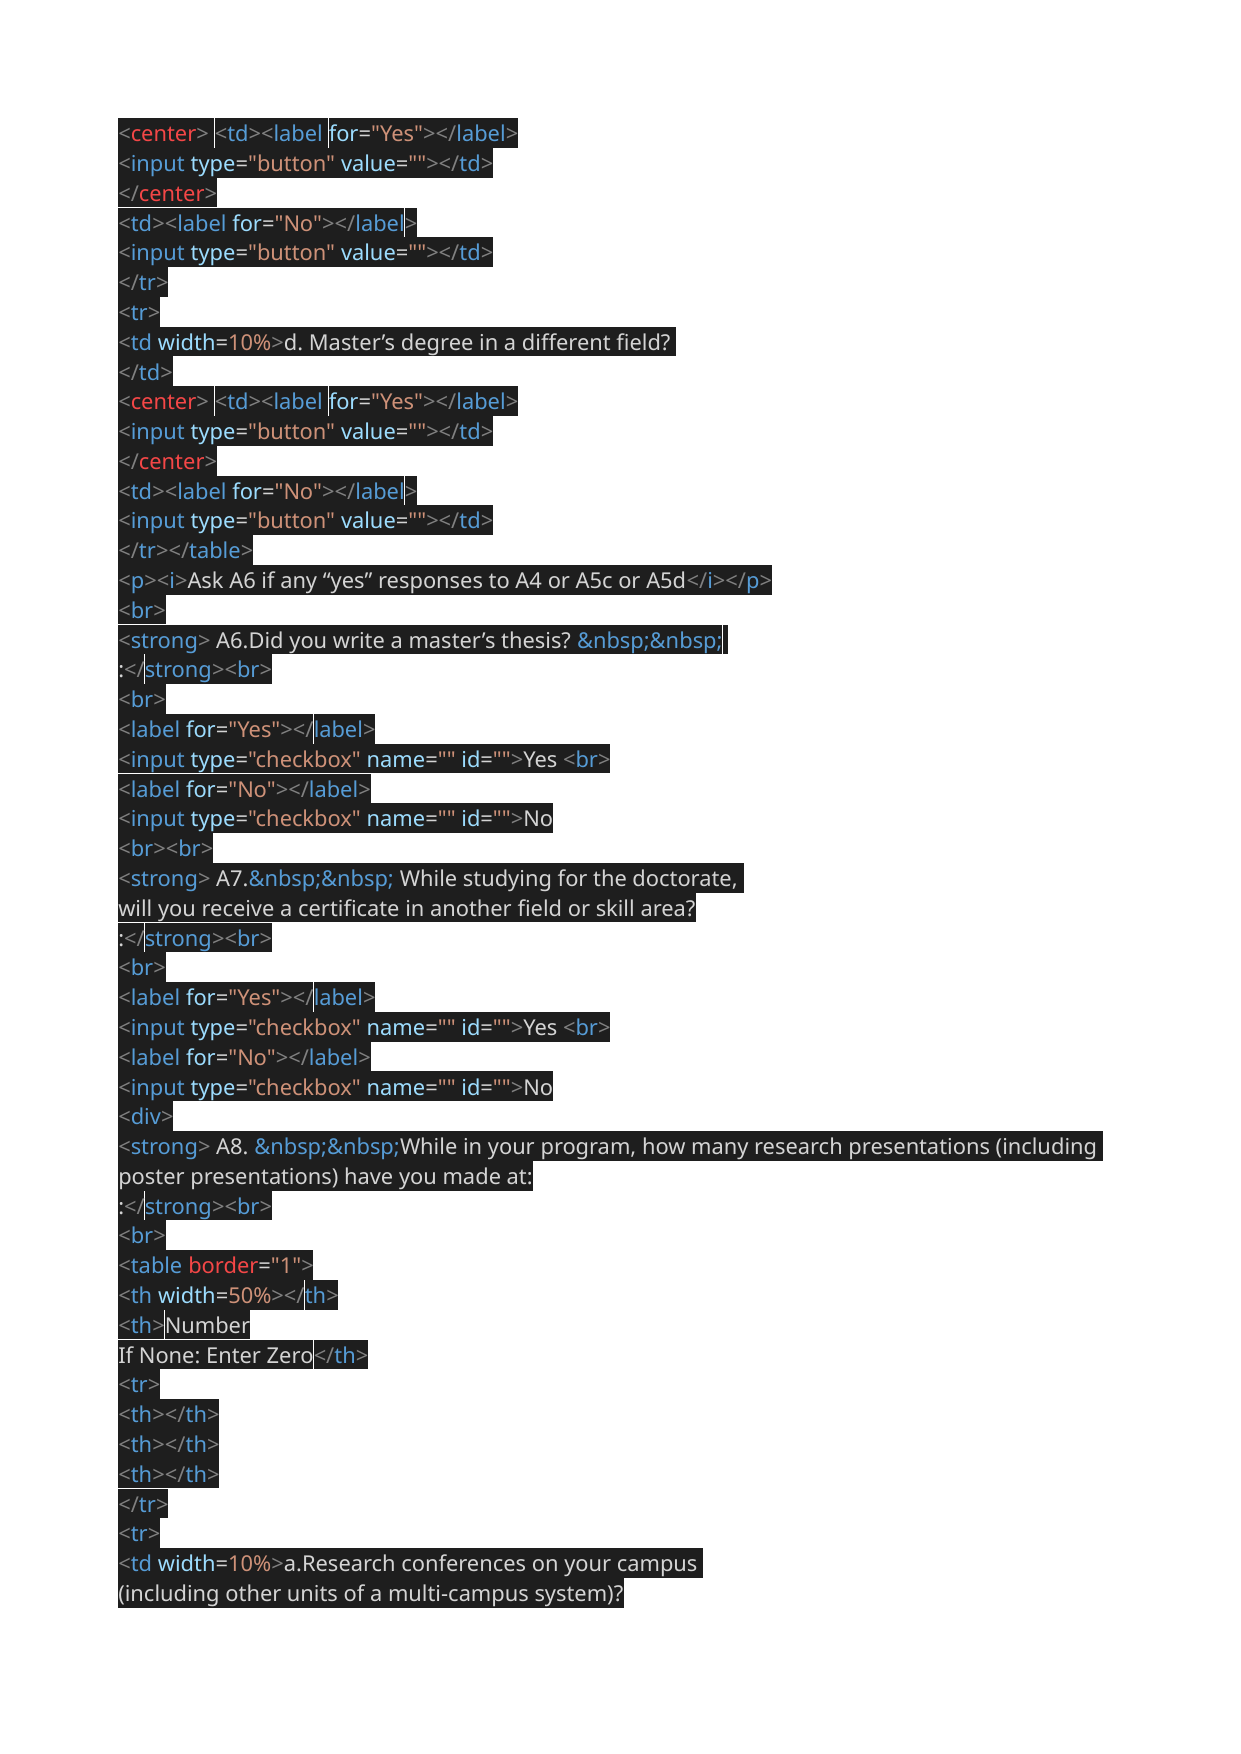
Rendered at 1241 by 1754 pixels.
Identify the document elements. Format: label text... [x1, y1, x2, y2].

text <br> [118, 595, 1122, 624]
text <tr> [118, 1369, 1122, 1399]
text <strong> A7.&nbsp;&nbsp; While studying for the doctorate, [118, 863, 1122, 893]
text <th></th> [118, 1459, 1122, 1488]
text :</strong><br> [118, 654, 1122, 684]
text <br> [118, 684, 1122, 714]
text </tr></table> [118, 535, 1122, 565]
text <input type="checkbox" name="" id="">No [118, 803, 1122, 833]
text </center> [118, 446, 1122, 476]
text <br> [118, 952, 1122, 982]
text <td><label for="No"></label> [118, 476, 1122, 505]
text <strong> A6.Did you write a master’s thesis? &nbsp;&nbsp; [118, 624, 1122, 654]
text <input type="button" value=""></td> [118, 148, 1122, 178]
text <th width=50%></th> [118, 1280, 1122, 1310]
text <input type="button" value=""></td> [118, 505, 1122, 535]
text <td><label for="No"></label> [118, 207, 1122, 237]
text <tr> [118, 297, 1122, 327]
text </td> [118, 356, 1122, 386]
text <th></th> [118, 1429, 1122, 1459]
text <strong> A8. &nbsp;&nbsp;While in your program, how many research presentations (including poster presentations) have you made at: [118, 1131, 1122, 1191]
text <table border="1"> [118, 1250, 1122, 1280]
text <td width=10%>d. Master’s degree in a different field? [118, 327, 1122, 356]
text <tr> [118, 1518, 1122, 1548]
text <div> [118, 1101, 1122, 1131]
text :</strong><br> [118, 1191, 1122, 1220]
text <br> [118, 1220, 1122, 1250]
text <td width=10%>a.Research conferences on your campus [118, 1548, 1122, 1578]
text </tr> [118, 267, 1122, 297]
text <input type="button" value=""></td> [118, 237, 1122, 267]
text </tr> [118, 1488, 1122, 1518]
text <label for="Yes"></label> [118, 714, 1122, 744]
text <label for="Yes"></label> [118, 982, 1122, 1012]
text <th>Number [118, 1310, 1122, 1339]
text <center> <td><label for="Yes"></label> [118, 386, 1122, 416]
text <center> <td><label for="Yes"></label> [118, 118, 1122, 148]
text <input type="button" value=""></td> [118, 416, 1122, 446]
text <label for="No"></label> [118, 773, 1122, 803]
text <input type="checkbox" name="" id="">No [118, 1071, 1122, 1101]
text </center> [118, 178, 1122, 207]
text <th></th> [118, 1399, 1122, 1429]
text :</strong><br> [118, 922, 1122, 952]
text <br><br> [118, 833, 1122, 863]
text <input type="checkbox" name="" id="">Yes <br> [118, 744, 1122, 773]
text (including other units of a multi-campus system)? [118, 1578, 1122, 1608]
text If None: Enter Zero</th> [118, 1339, 1122, 1369]
text <input type="checkbox" name="" id="">Yes <br> [118, 1012, 1122, 1042]
text will you receive a certificate in another field or skill area? [118, 893, 1122, 922]
text <label for="No"></label> [118, 1042, 1122, 1071]
text <p><i>Ask A6 if any “yes” responses to A4 or A5c or A5d</i></p> [118, 565, 1122, 595]
